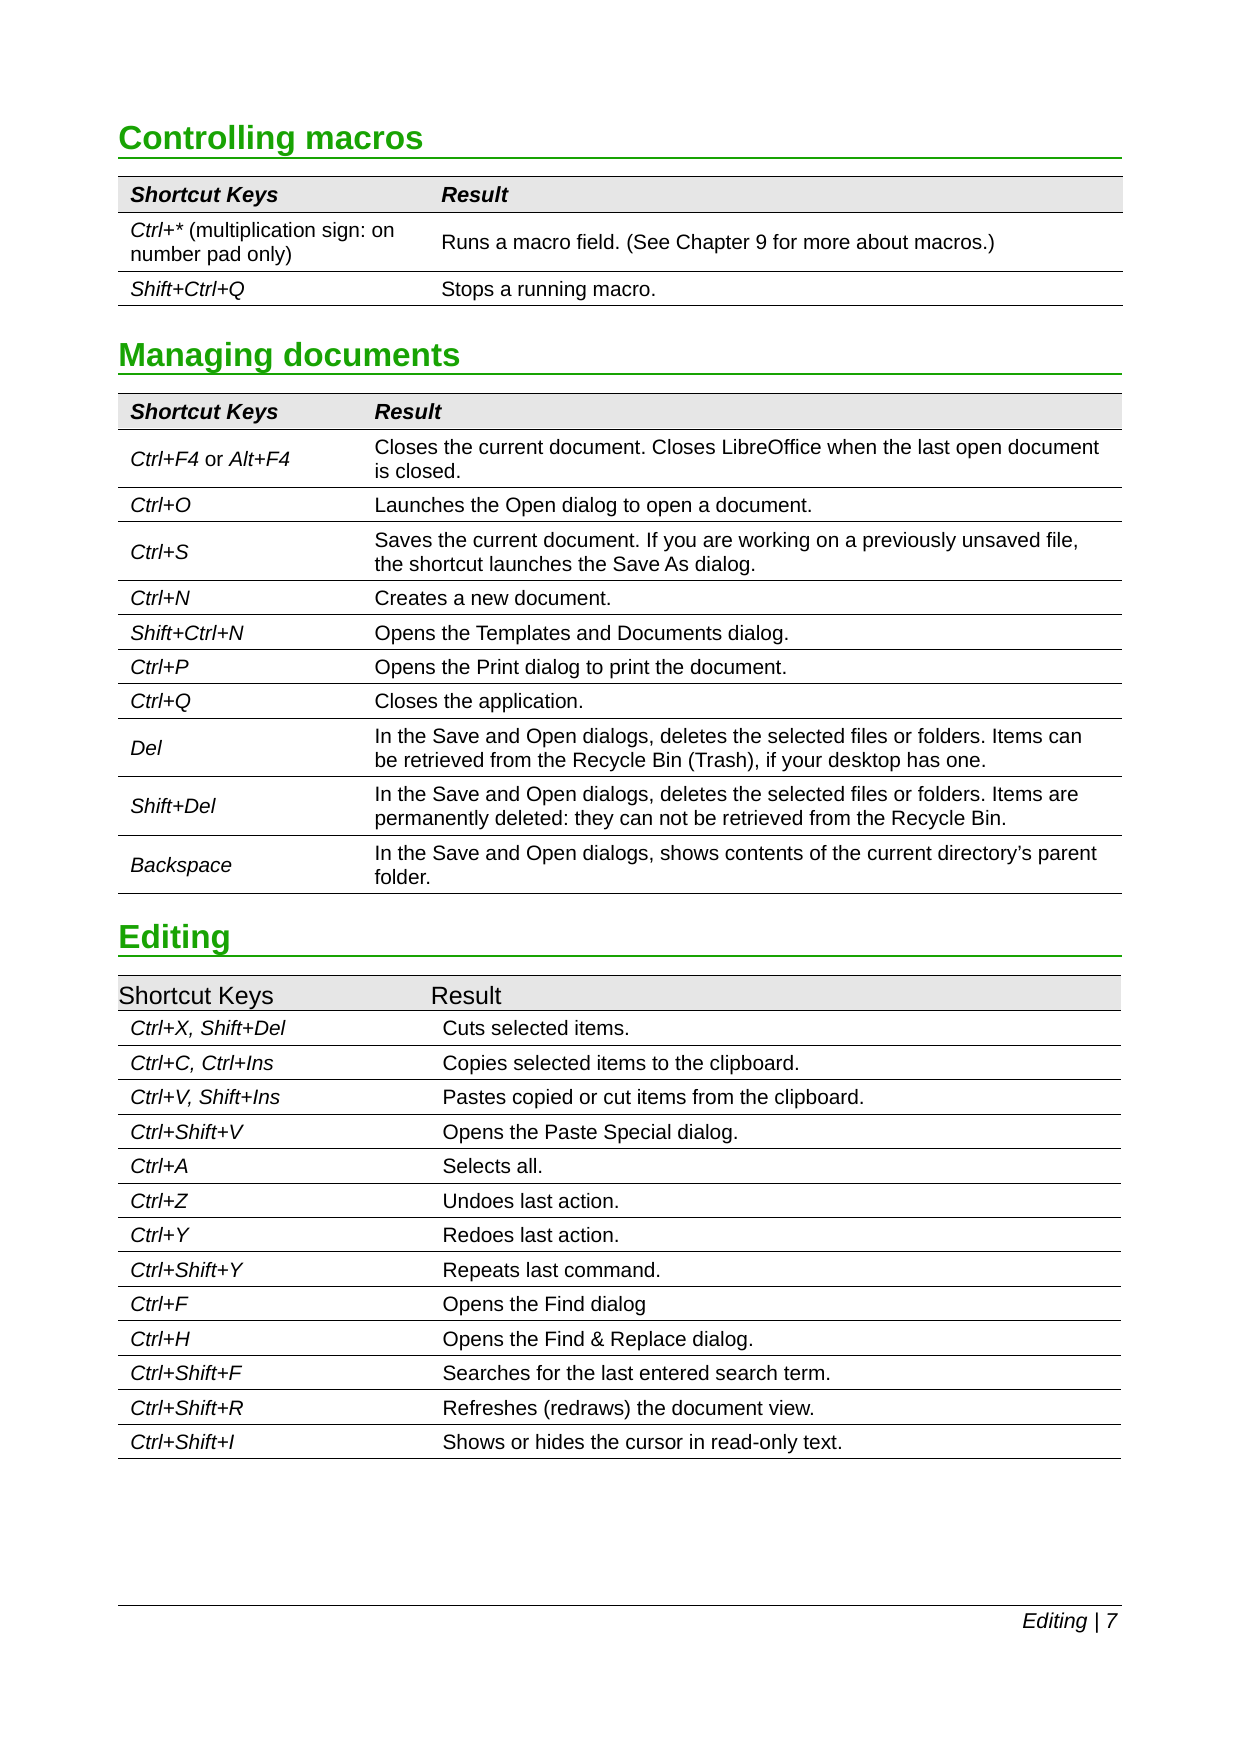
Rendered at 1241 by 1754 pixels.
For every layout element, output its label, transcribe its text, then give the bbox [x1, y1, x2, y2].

table_cell Saves the current document. If you are working on a previously unsaved file, the shortcut launches the Save As dialog. [362, 522, 1122, 580]
table_cell Opens the Paste Special dialog. [431, 1115, 1121, 1148]
table_header Result [429, 177, 1123, 212]
table_cell Opens the Templates and Documents dialog. [362, 615, 1122, 649]
table_cell In the Save and Open dialogs, deletes the selected files or folders. Items can be retrieved from the Recycle Bin (Trash), if your desktop has one. [362, 719, 1122, 776]
table_cell Copies selected items to the clipboard. [431, 1046, 1121, 1079]
table_cell Runs a macro field. (See Chapter 9 for more about macros.) [429, 213, 1123, 271]
table_cell Ctrl+V, Shift+Ins [118, 1080, 431, 1113]
table_cell Opens the Find dialog [431, 1287, 1121, 1320]
table_cell Ctrl+Q [118, 684, 362, 718]
table_cell Ctrl+Shift+V [118, 1115, 431, 1148]
table_cell Refreshes (redraws) the document view. [431, 1390, 1121, 1424]
table_cell Ctrl+Shift+I [118, 1425, 431, 1458]
table_cell Opens the Find & Replace dialog. [431, 1321, 1121, 1355]
table_cell Shift+Ctrl+N [118, 615, 362, 649]
subtitle Managing documents [118, 334, 1122, 373]
table_cell Backspace [118, 836, 362, 893]
table_cell Ctrl+Y [118, 1218, 431, 1251]
table_header Shortcut Keys [118, 976, 431, 1010]
table_cell In the Save and Open dialogs, deletes the selected files or folders. Items are permanently deleted: they can not be retrieved from the Recycle Bin. [362, 777, 1122, 835]
table_cell Stops a running macro. [429, 272, 1123, 305]
table_cell Closes the application. [362, 684, 1122, 718]
table_cell Ctrl+S [118, 522, 362, 580]
table_cell Closes the current document. Closes LibreOffice when the last open document is closed. [362, 430, 1122, 487]
table_cell Ctrl+Shift+R [118, 1390, 431, 1424]
table_cell Ctrl+N [118, 581, 362, 614]
table_cell Ctrl+Shift+Y [118, 1252, 431, 1286]
table_cell Del [118, 719, 362, 776]
table_cell Cuts selected items. [431, 1011, 1121, 1044]
table_cell Shift+Del [118, 777, 362, 835]
table_cell Ctrl+C, Ctrl+Ins [118, 1046, 431, 1079]
table_cell Undoes last action. [431, 1184, 1121, 1217]
table_header Result [431, 976, 1121, 1010]
table_cell Ctrl+Shift+F [118, 1356, 431, 1389]
table_header Shortcut Keys [118, 394, 362, 428]
table_cell Pastes copied or cut items from the clipboard. [431, 1080, 1121, 1113]
table_cell Ctrl+X, Shift+Del [118, 1011, 431, 1044]
table_cell Ctrl+H [118, 1321, 431, 1355]
table_cell Ctrl+O [118, 488, 362, 521]
subtitle Controlling macros [118, 118, 1122, 157]
table_header Shortcut Keys [118, 177, 429, 212]
table_cell Creates a new document. [362, 581, 1122, 614]
table_cell Ctrl+* (multiplication sign: on number pad only) [118, 213, 429, 271]
subtitle Editing [118, 917, 1122, 955]
table_cell In the Save and Open dialogs, shows contents of the current directory’s parent folder. [362, 836, 1122, 893]
table_cell Opens the Print dialog to print the document. [362, 650, 1122, 683]
table_cell Redoes last action. [431, 1218, 1121, 1251]
table_header Result [362, 394, 1122, 428]
table_cell Ctrl+F [118, 1287, 431, 1320]
table_cell Shift+Ctrl+Q [118, 272, 429, 305]
table_cell Repeats last command. [431, 1252, 1121, 1286]
table_cell Ctrl+F4 or Alt+F4 [118, 430, 362, 487]
table_cell Shows or hides the cursor in read-only text. [431, 1425, 1121, 1458]
table_cell Ctrl+P [118, 650, 362, 683]
table_cell Selects all. [431, 1149, 1121, 1182]
table_cell Ctrl+A [118, 1149, 431, 1182]
table_cell Launches the Open dialog to open a document. [362, 488, 1122, 521]
table_cell Ctrl+Z [118, 1184, 431, 1217]
table_cell Searches for the last entered search term. [431, 1356, 1121, 1389]
